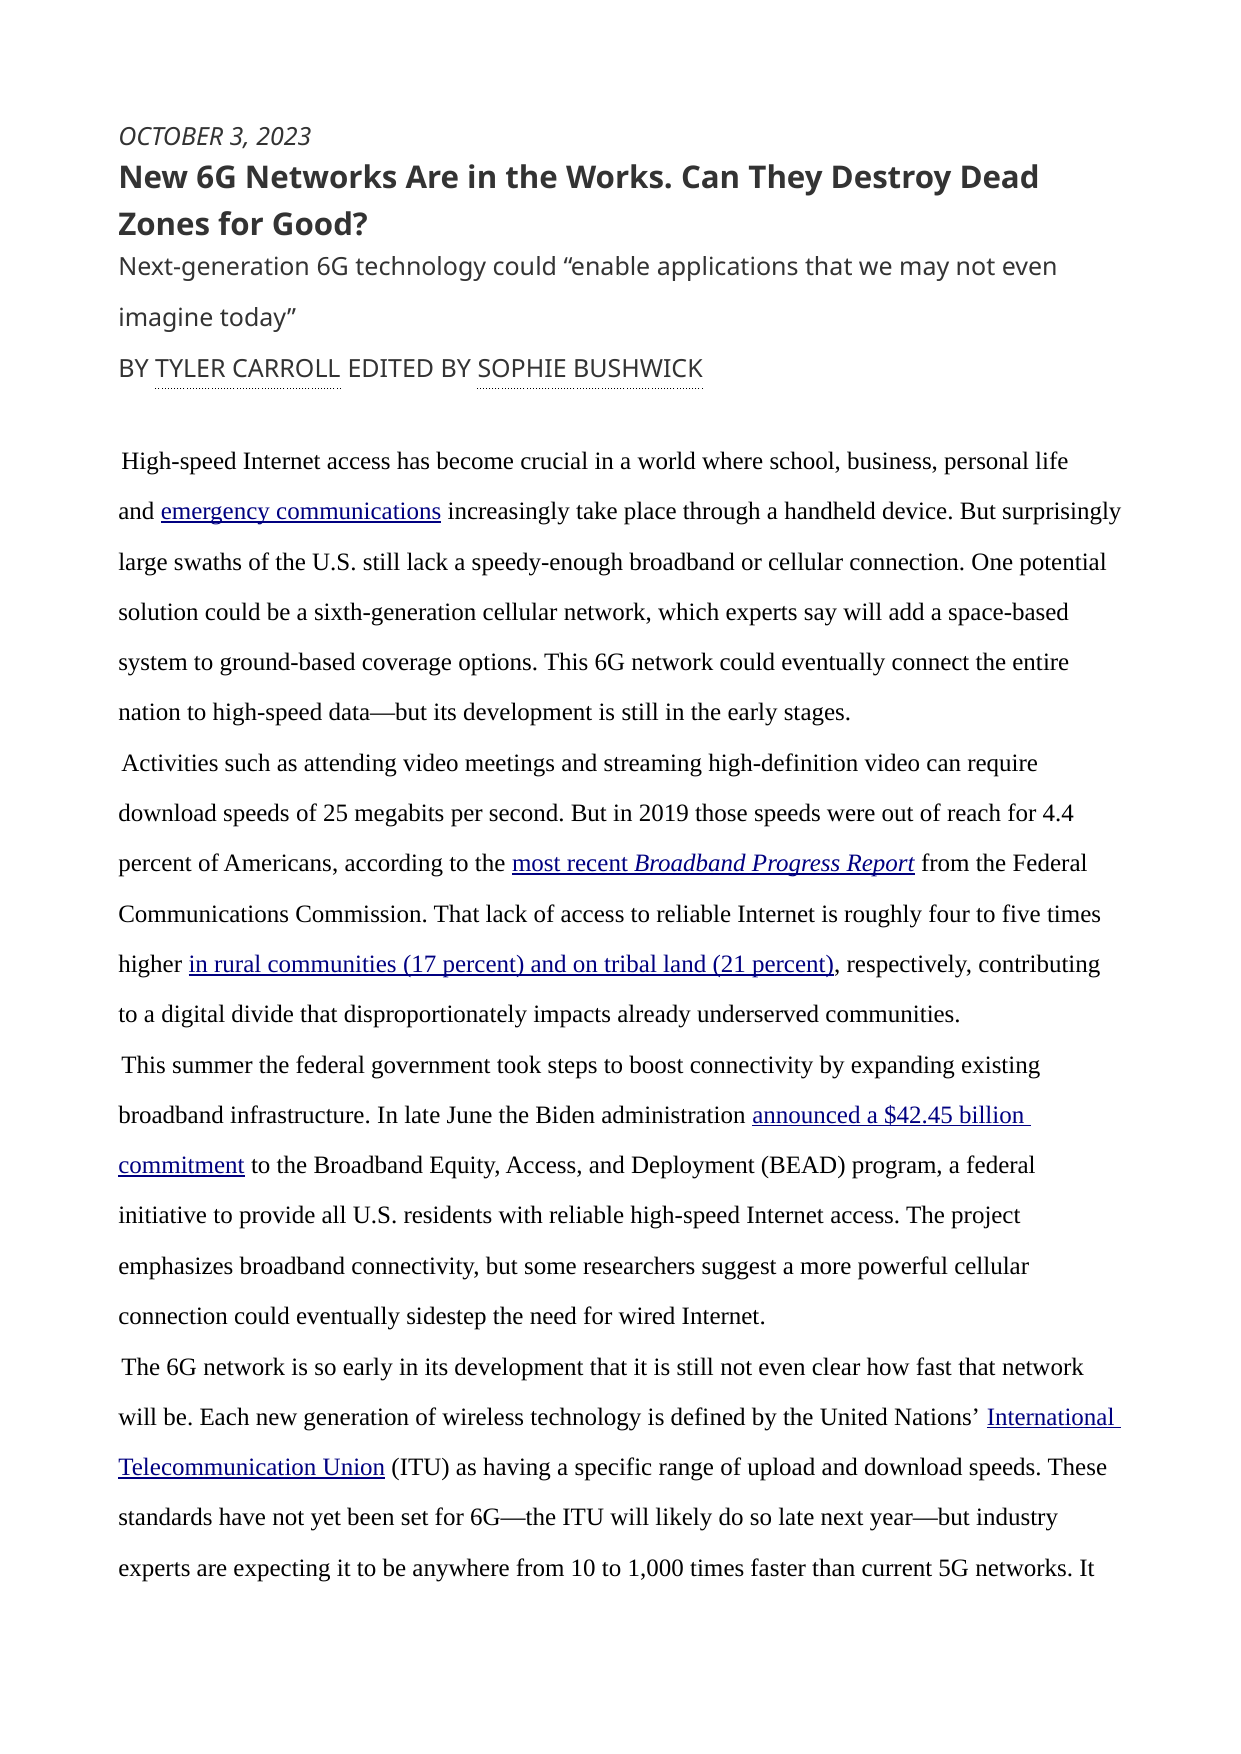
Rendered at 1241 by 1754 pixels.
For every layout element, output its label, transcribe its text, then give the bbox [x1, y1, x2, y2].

text High-speed Internet access has become crucial in a world where school, business, personal life and emergency communications increasingly take place through a handheld device. But surprisingly large swaths of the U.S. still lack a speedy-enough broadband or cellular connection. One potential solution could be a sixth-generation cellular network, which experts say will add a space-based system to ground-based coverage options. This 6G network could eventually connect the entire nation to high-speed data—but its development is still in the early stages. [118, 446, 1122, 726]
subtitle New 6G Networks Are in the Works. Can They Destroy Dead Zones for Good? [118, 156, 1122, 245]
text Activities such as attending video meetings and streaming high-definition video can require download speeds of 25 megabits per second. But in 2019 those speeds were out of reach for 4.4 percent of Americans, according to the most recent Broadband Progress Report from the Federal Communications Commission. That lack of access to reliable Internet is roughly four to five times higher in rural communities (17 percent) and on tribal land (21 percent), respectively, contributing to a digital divide that disproportionately impacts already underserved communities. [118, 748, 1122, 1028]
text October 3, 2023 [118, 118, 1122, 152]
text Next-generation 6G technology could “enable applications that we may not even imagine today” [118, 249, 1122, 334]
text This summer the federal government took steps to boost connectivity by expanding existing broadband infrastructure. In late June the Biden administration announced a $42.45 billion commitment to the Broadband Equity, Access, and Deployment (BEAD) program, a federal initiative to provide all U.S. residents with reliable high-speed Internet access. The project emphasizes broadband connectivity, but some researchers suggest a more powerful cellular connection could eventually sidestep the need for wired Internet. [118, 1050, 1122, 1330]
text By Tyler Carroll edited by Sophie Bushwick [118, 351, 1122, 388]
text The 6G network is so early in its development that it is still not even clear how fast that network will be. Each new generation of wireless technology is defined by the United Nations’ International Telecommunication Union (ITU) as having a specific range of upload and download speeds. These standards have not yet been set for 6G—the ITU will likely do so late next year—but industry experts are expecting it to be anywhere from 10 to 1,000 times faster than current 5G networks. It [118, 1352, 1122, 1582]
